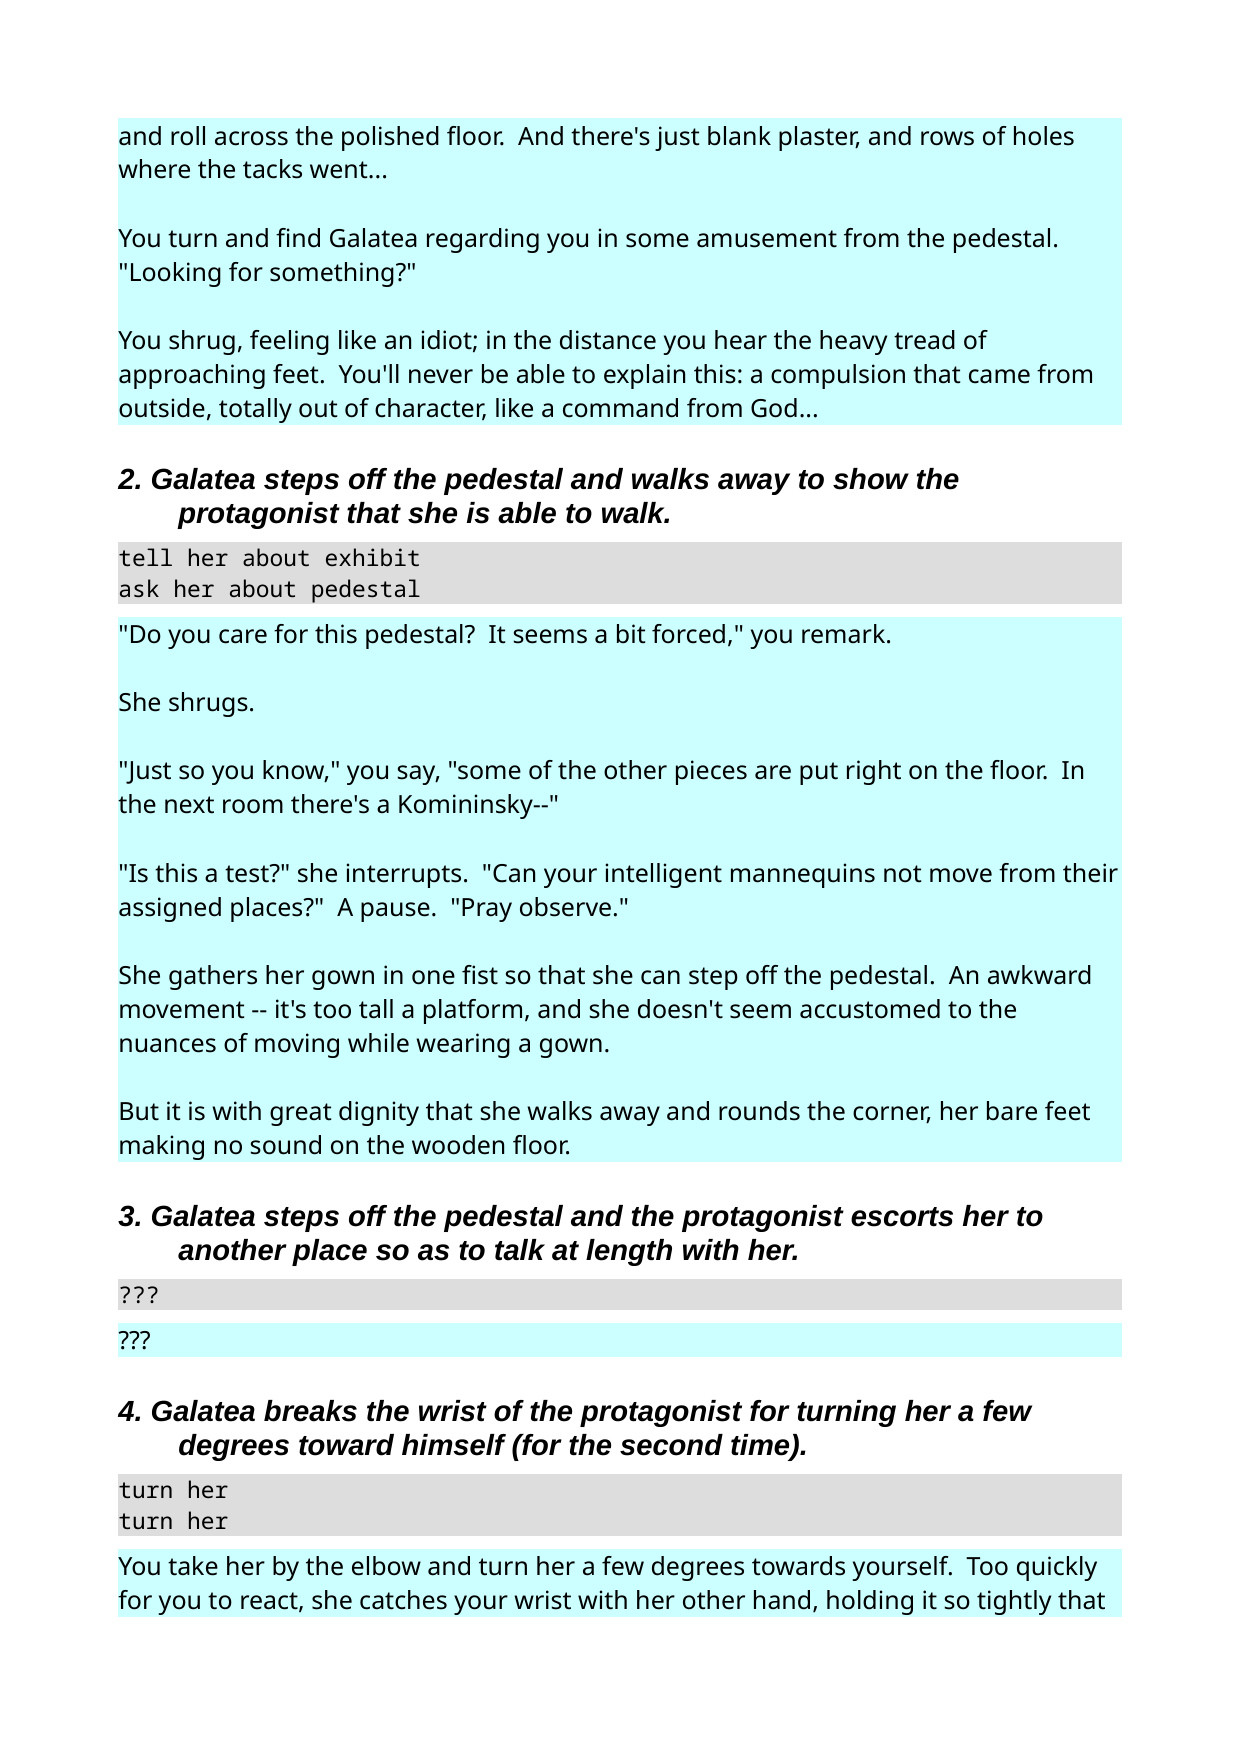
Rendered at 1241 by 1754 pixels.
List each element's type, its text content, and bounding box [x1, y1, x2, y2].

text turn her turn her [118, 1474, 1122, 1536]
subtitle 2. Galatea steps off the pedestal and walks away to show the protagonist that she is able to walk. [118, 462, 1122, 529]
subtitle 4. Galatea breaks the wrist of the protagonist for turning her a few degrees toward himself (for the second time). [118, 1394, 1122, 1461]
text and roll across the polished floor. And there's just blank plaster, and rows of holes where the tacks went... You turn and find Galatea regarding you in some amusement from the pedestal. "Looking for something?" You shrug, feeling like an idiot; in the distance you hear the heavy tread of approaching feet. You'll never be able to explain this: a compulsion that came from outside, totally out of character, like a command from God... [118, 118, 1122, 425]
text tell her about exhibit ask her about pedestal [118, 542, 1122, 604]
text ??? [118, 1323, 1122, 1357]
subtitle 3. Galatea steps off the pedestal and the protagonist escorts her to another place so as to talk at length with her. [118, 1199, 1122, 1266]
text You take her by the elbow and turn her a few degrees towards yourself. Too quickly for you to react, she catches your wrist with her other hand, holding it so tightly that [118, 1549, 1122, 1617]
text ??? [118, 1279, 1122, 1310]
text "Do you care for this pedestal? It seems a bit forced," you remark. She shrugs. "Just so you know," you say, "some of the other pieces are put right on the floor. In the next room there's a Komininsky--" "Is this a test?" she interrupts. "Can your intelligent mannequins not move from their assigned places?" A pause. "Pray observe." She gathers her gown in one fist so that she can step off the pedestal. An awkward movement -- it's too tall a platform, and she doesn't seem accustomed to the nuances of moving while wearing a gown. But it is with great dignity that she walks away and rounds the corner, her bare feet making no sound on the wooden floor. [118, 617, 1122, 1162]
